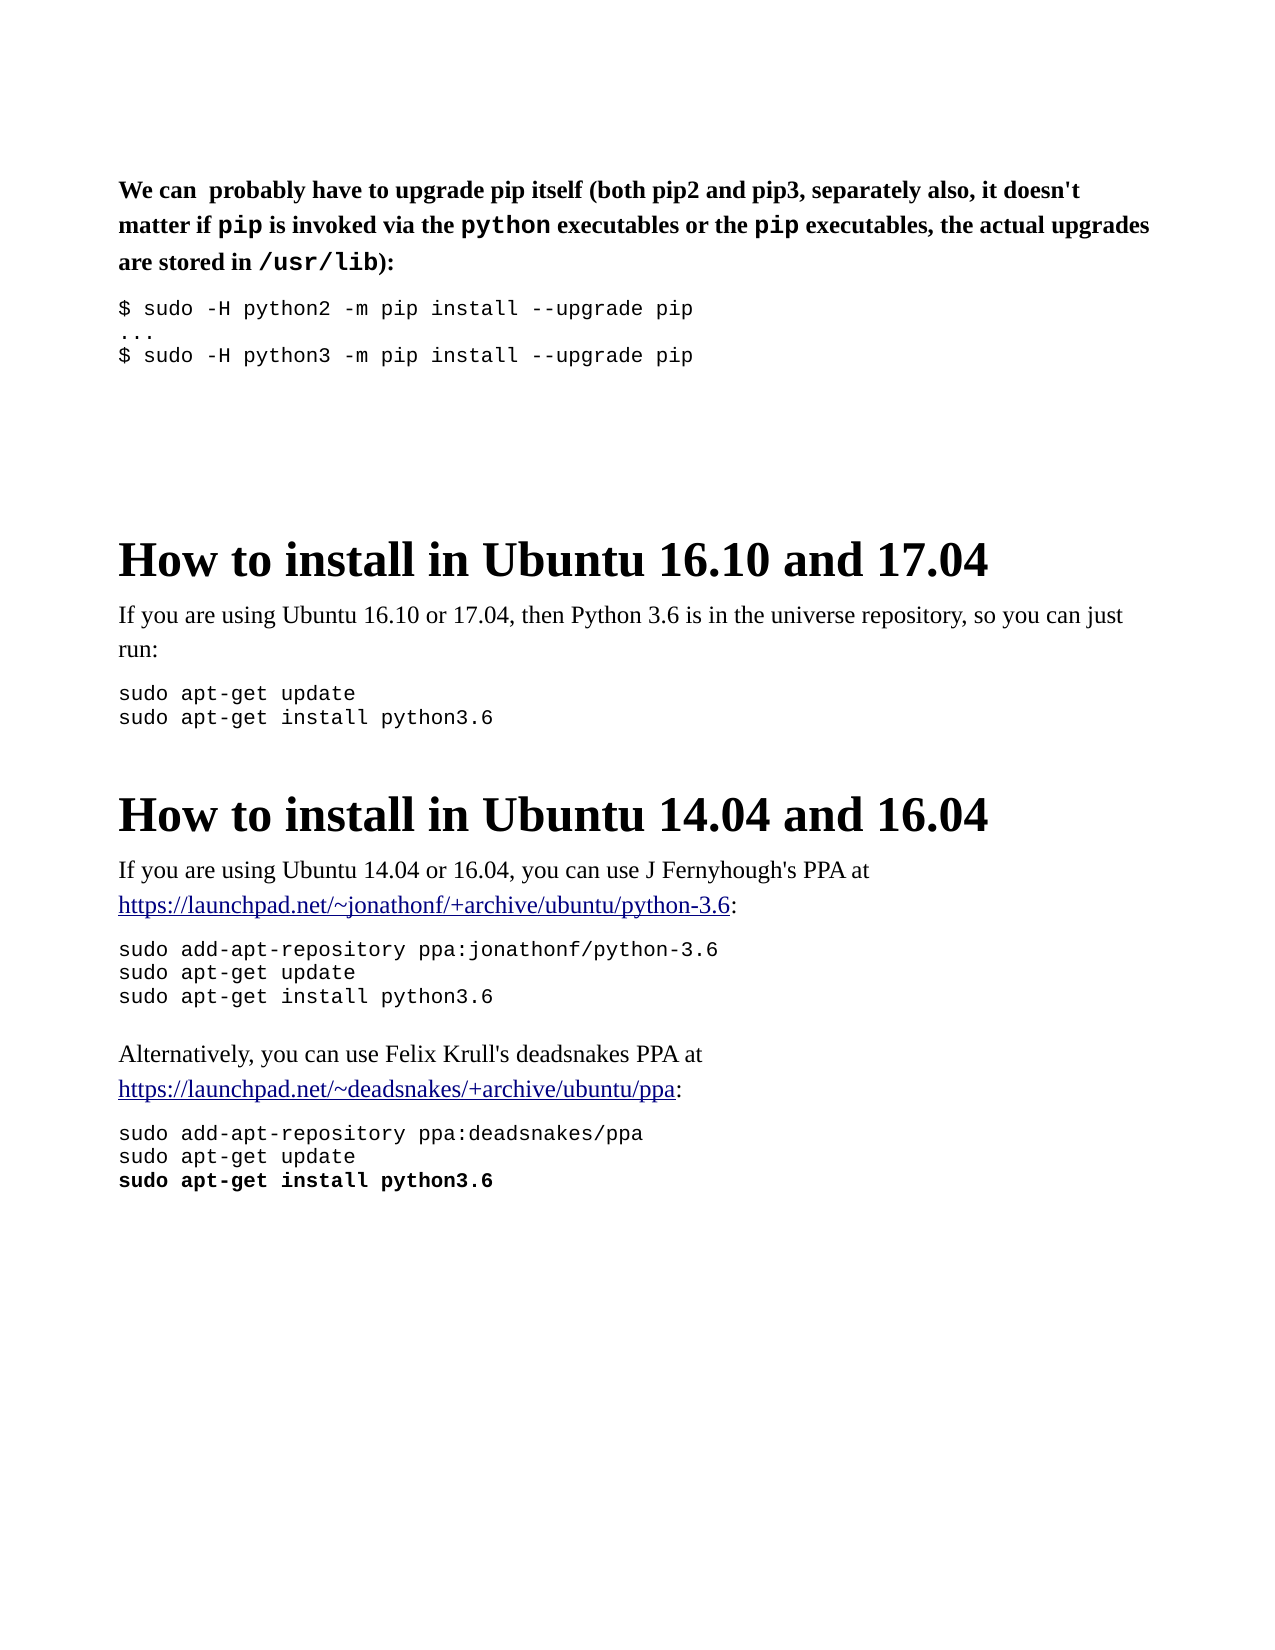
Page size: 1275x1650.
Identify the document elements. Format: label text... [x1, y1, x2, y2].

text sudo apt-get update [118, 1146, 1157, 1170]
text Alternatively, you can use Felix Krull's deadsnakes PPA at https://launchpad.net/~deadsnakes/+archive/ubuntu/ppa: [118, 1039, 1157, 1102]
text We can probably have to upgrade pip itself (both pip2 and pip3, separately also, it doesn't matter if pip is invoked via the python executables or the pip executables, the actual upgrades are stored in /usr/lib): [118, 176, 1157, 277]
text sudo add-apt-repository ppa:jonathonf/python-3.6 [118, 939, 1157, 962]
text ... [118, 322, 1157, 346]
text $ sudo -H python3 -m pip install --upgrade pip [118, 346, 1157, 369]
text sudo apt-get install python3.6 [118, 1170, 1157, 1194]
text sudo add-apt-repository ppa:deadsnakes/ppa [118, 1123, 1157, 1146]
text If you are using Ubuntu 14.04 or 16.04, you can use J Fernyhough's PPA at https://launchpad.net/~jonathonf/+archive/ubuntu/python-3.6: [118, 855, 1157, 918]
text sudo apt-get update [118, 962, 1157, 986]
text $ sudo -H python2 -m pip install --upgrade pip [118, 298, 1157, 322]
text sudo apt-get install python3.6 [118, 707, 1157, 731]
text If you are using Ubuntu 16.10 or 17.04, then Python 3.6 is in the universe repository, so you can just run: [118, 600, 1157, 663]
text sudo apt-get update [118, 683, 1157, 707]
text sudo apt-get install python3.6 [118, 986, 1157, 1010]
subtitle How to install in Ubuntu 16.10 and 17.04 [118, 530, 1157, 587]
subtitle How to install in Ubuntu 14.04 and 16.04 [118, 785, 1157, 843]
